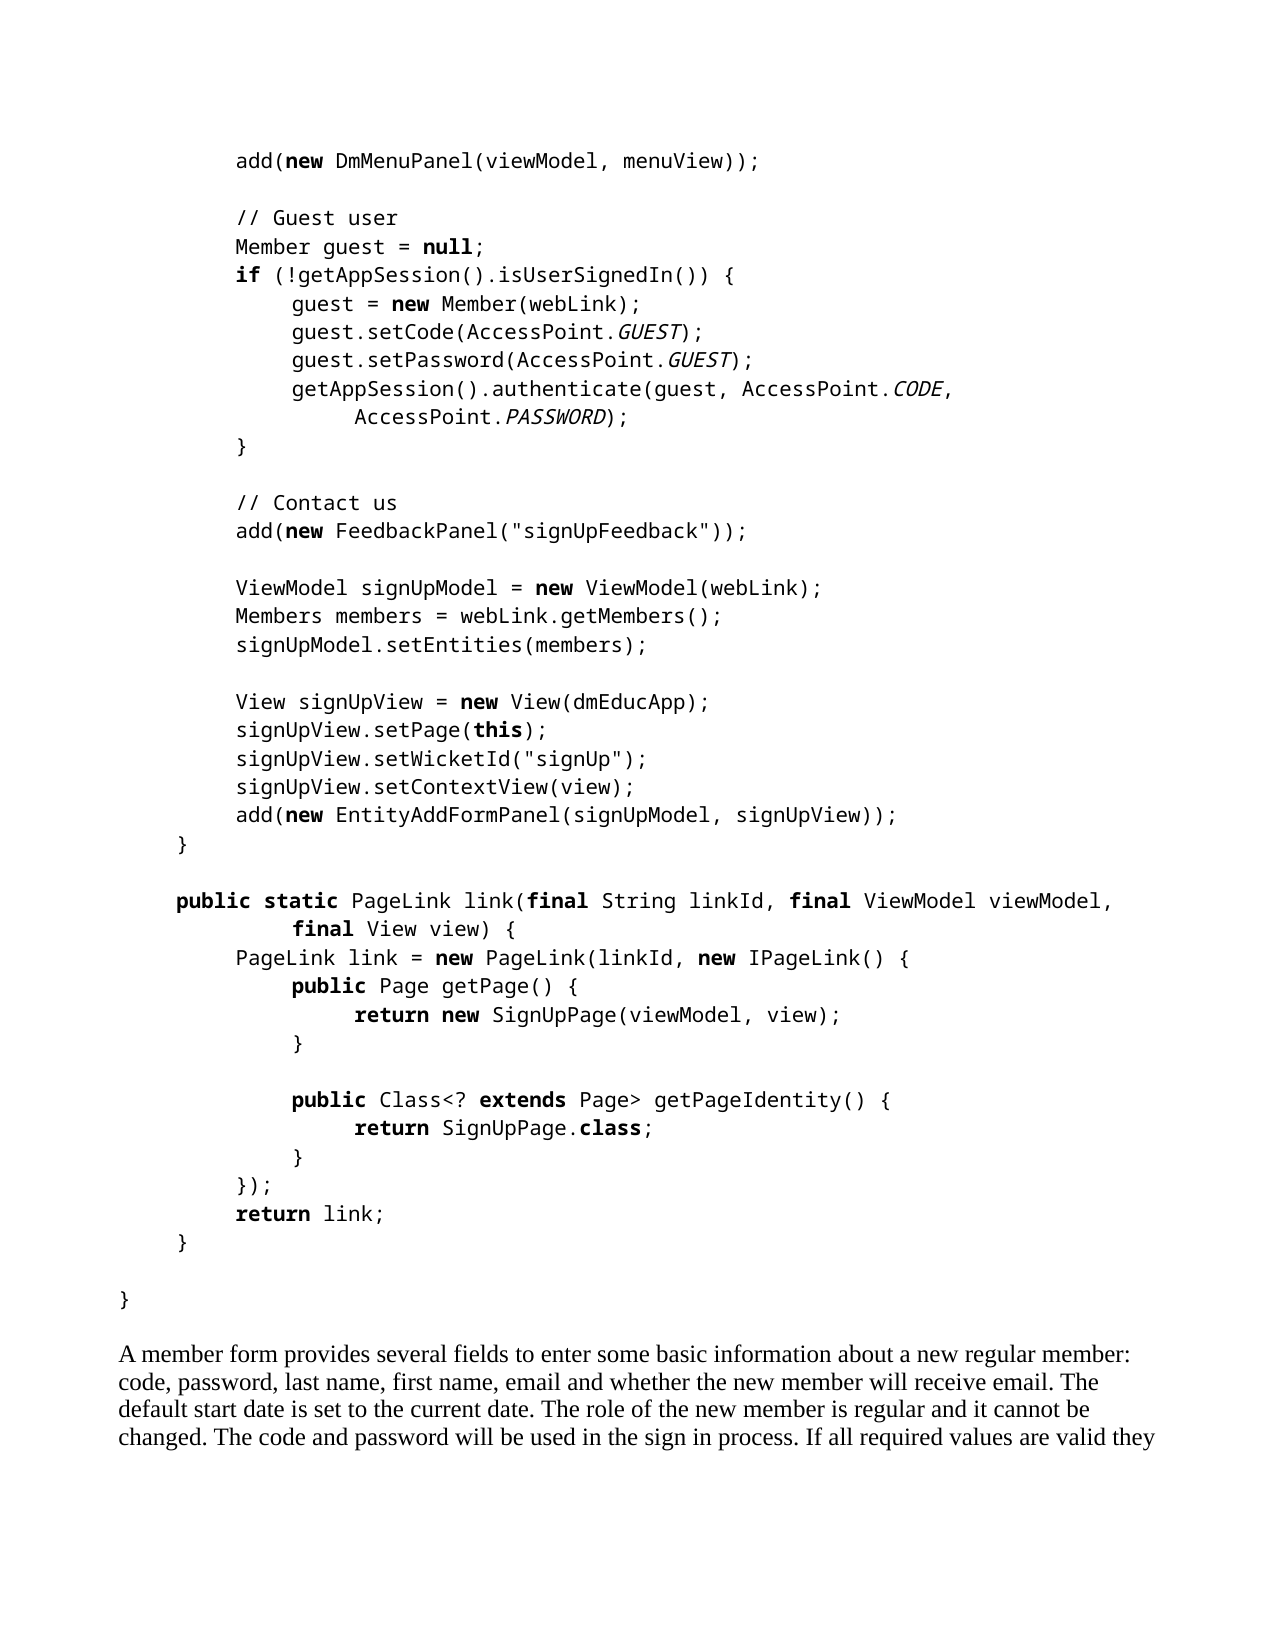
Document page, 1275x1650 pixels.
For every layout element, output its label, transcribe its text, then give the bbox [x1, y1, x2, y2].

text Members members = webLink.getMembers(); [118, 602, 1157, 630]
text add(new EntityAddFormPanel(signUpModel, signUpView)); [118, 801, 1157, 829]
text signUpModel.setEntities(members); [118, 630, 1157, 658]
text guest.setPassword(AccessPoint.GUEST); [118, 346, 1157, 374]
text public Page getPage() { [118, 971, 1157, 1000]
text A member form provides several fields to enter some basic information about a new regular member: code, password, last name, first name, email and whether the new member will receive email. The default start date is set to the current date. The role of the new member is regular and it cannot be changed. The code and password will be used in the sign in process. If all required values are valid they [118, 1340, 1157, 1451]
text return link; [118, 1199, 1157, 1227]
text add(new FeedbackPanel("signUpFeedback")); [118, 516, 1157, 545]
text signUpView.setWicketId("signUp"); [118, 744, 1157, 772]
text Member guest = null; [118, 232, 1157, 260]
text final View view) { [118, 914, 1157, 943]
text } [118, 829, 1157, 857]
text getAppSession().authenticate(guest, AccessPoint.CODE, [118, 374, 1157, 402]
text AccessPoint.PASSWORD); [118, 402, 1157, 431]
text if (!getAppSession().isUserSignedIn()) { [118, 260, 1157, 289]
text public Class<? extends Page> getPageIdentity() { [118, 1085, 1157, 1113]
text guest.setCode(AccessPoint.GUEST); [118, 317, 1157, 346]
text } [118, 1142, 1157, 1170]
text PageLink link = new PageLink(linkId, new IPageLink() { [118, 943, 1157, 971]
text public static PageLink link(final String linkId, final ViewModel viewModel, [118, 886, 1157, 914]
text View signUpView = new View(dmEducApp); [118, 687, 1157, 715]
text signUpView.setPage(this); [118, 715, 1157, 744]
text ViewModel signUpModel = new ViewModel(webLink); [118, 573, 1157, 602]
text return new SignUpPage(viewModel, view); [118, 1000, 1157, 1028]
text signUpView.setContextView(view); [118, 772, 1157, 801]
text }); [118, 1170, 1157, 1199]
text return SignUpPage.class; [118, 1113, 1157, 1142]
text // Guest user [118, 203, 1157, 232]
text } [118, 1028, 1157, 1057]
text add(new DmMenuPanel(viewModel, menuView)); [118, 147, 1157, 175]
text } [118, 1284, 1157, 1312]
text // Contact us [118, 488, 1157, 516]
text } [118, 1227, 1157, 1256]
text guest = new Member(webLink); [118, 289, 1157, 317]
text } [118, 431, 1157, 459]
